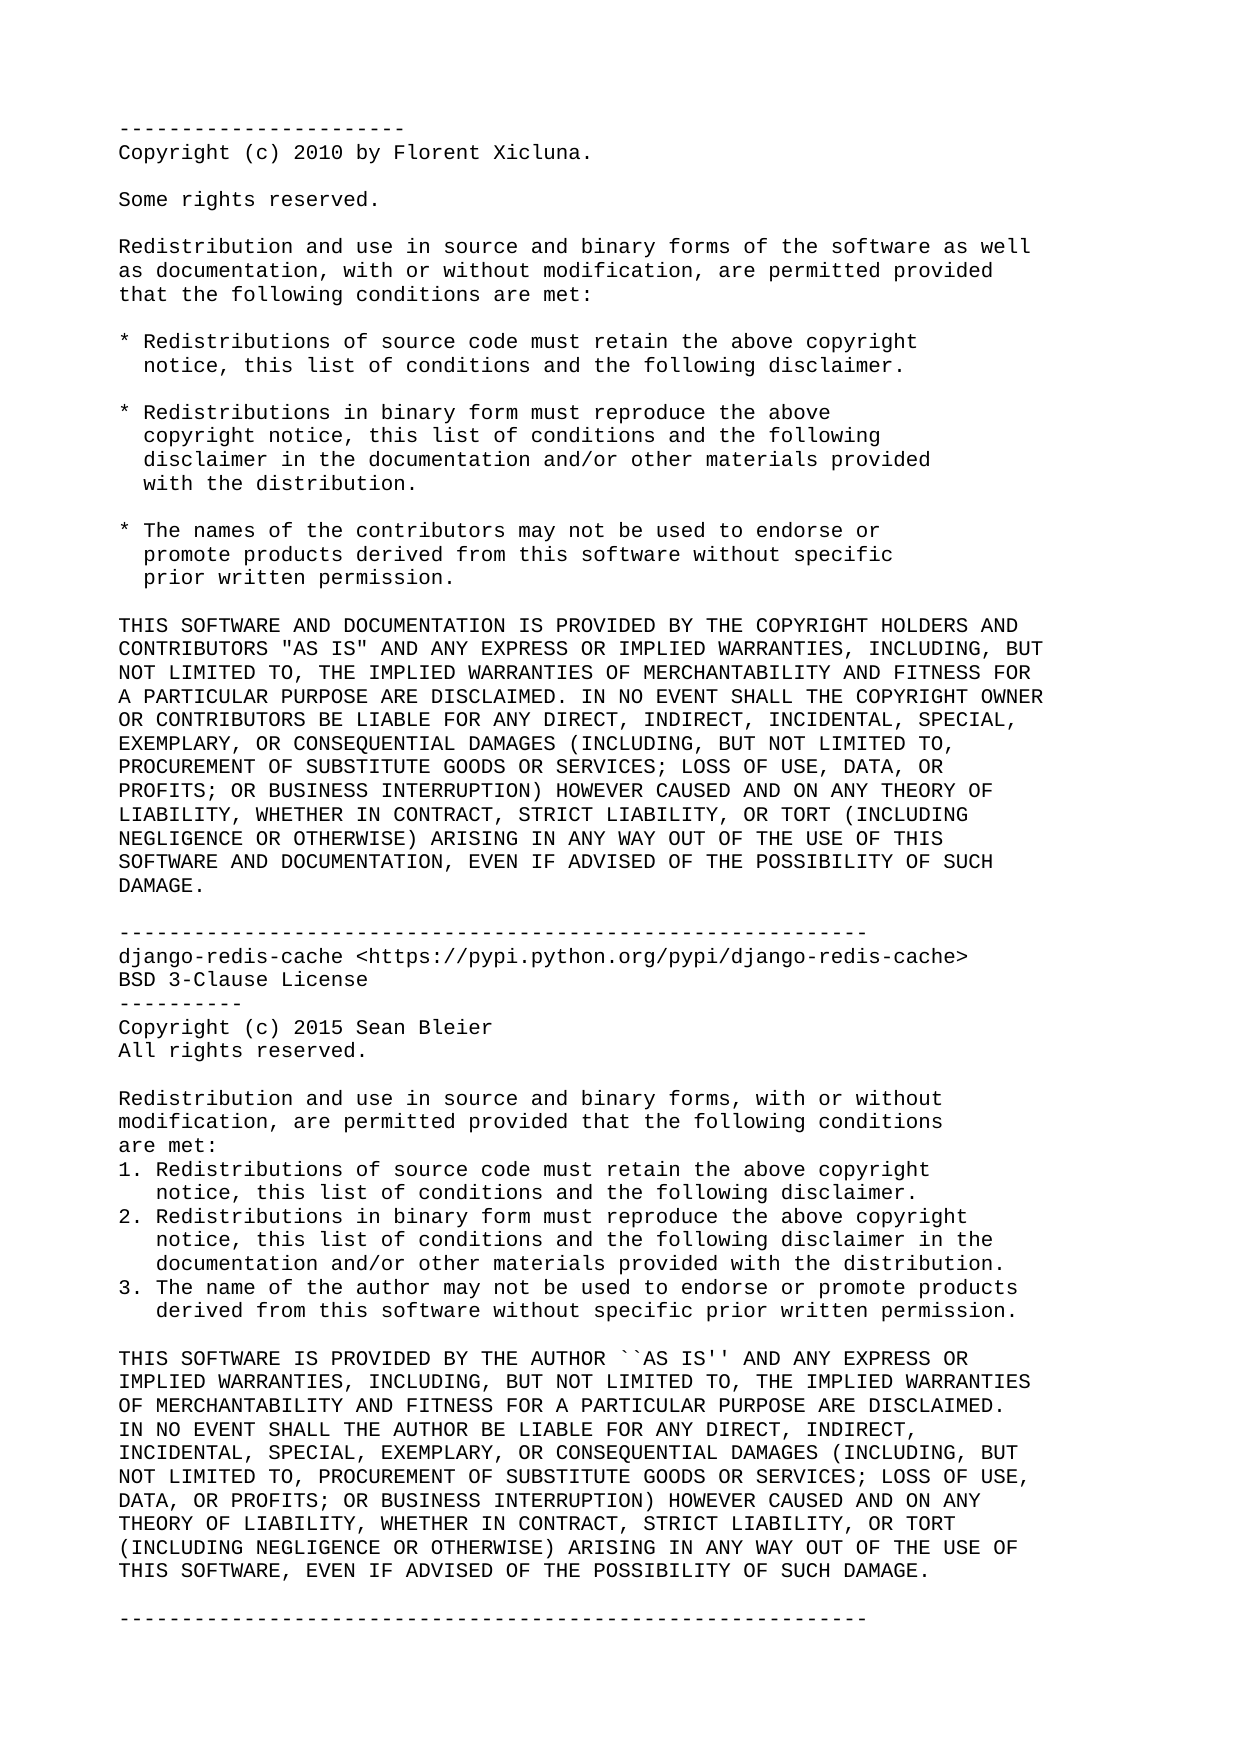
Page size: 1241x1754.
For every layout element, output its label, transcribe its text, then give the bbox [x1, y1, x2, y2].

text SOFTWARE AND DOCUMENTATION, EVEN IF ADVISED OF THE POSSIBILITY OF SUCH [118, 851, 1122, 875]
text Copyright (c) 2010 by Florent Xicluna. [118, 142, 1122, 165]
text * The names of the contributors may not be used to endorse or [118, 520, 1122, 544]
text as documentation, with or without modification, are permitted provided [118, 260, 1122, 284]
text (INCLUDING NEGLIGENCE OR OTHERWISE) ARISING IN ANY WAY OUT OF THE USE OF [118, 1537, 1122, 1561]
text Redistribution and use in source and binary forms of the software as well [118, 236, 1122, 260]
text are met: [118, 1135, 1122, 1158]
text derived from this software without specific prior written permission. [118, 1300, 1122, 1324]
text * Redistributions of source code must retain the above copyright [118, 331, 1122, 354]
text OF MERCHANTABILITY AND FITNESS FOR A PARTICULAR PURPOSE ARE DISCLAIMED. [118, 1395, 1122, 1419]
text NOT LIMITED TO, THE IMPLIED WARRANTIES OF MERCHANTABILITY AND FITNESS FOR [118, 662, 1122, 686]
text notice, this list of conditions and the following disclaimer. [118, 1182, 1122, 1206]
text with the distribution. [118, 473, 1122, 496]
text DAMAGE. [118, 875, 1122, 898]
text Redistribution and use in source and binary forms, with or without [118, 1088, 1122, 1111]
text 3. The name of the author may not be used to endorse or promote products [118, 1277, 1122, 1300]
text THIS SOFTWARE IS PROVIDED BY THE AUTHOR ``AS IS'' AND ANY EXPRESS OR [118, 1348, 1122, 1371]
text ---------- [118, 993, 1122, 1017]
text Some rights reserved. [118, 189, 1122, 213]
text All rights reserved. [118, 1040, 1122, 1064]
text THIS SOFTWARE AND DOCUMENTATION IS PROVIDED BY THE COPYRIGHT HOLDERS AND [118, 615, 1122, 638]
text DATA, OR PROFITS; OR BUSINESS INTERRUPTION) HOWEVER CAUSED AND ON ANY [118, 1489, 1122, 1513]
text ------------------------------------------------------------ [118, 922, 1122, 946]
text BSD 3-Clause License [118, 969, 1122, 993]
text IMPLIED WARRANTIES, INCLUDING, BUT NOT LIMITED TO, THE IMPLIED WARRANTIES [118, 1371, 1122, 1395]
text disclaimer in the documentation and/or other materials provided [118, 449, 1122, 473]
text INCIDENTAL, SPECIAL, EXEMPLARY, OR CONSEQUENTIAL DAMAGES (INCLUDING, BUT [118, 1442, 1122, 1466]
text THEORY OF LIABILITY, WHETHER IN CONTRACT, STRICT LIABILITY, OR TORT [118, 1513, 1122, 1537]
text THIS SOFTWARE, EVEN IF ADVISED OF THE POSSIBILITY OF SUCH DAMAGE. [118, 1561, 1122, 1584]
text LIABILITY, WHETHER IN CONTRACT, STRICT LIABILITY, OR TORT (INCLUDING [118, 804, 1122, 827]
text 2. Redistributions in binary form must reproduce the above copyright [118, 1206, 1122, 1229]
text PROCUREMENT OF SUBSTITUTE GOODS OR SERVICES; LOSS OF USE, DATA, OR [118, 757, 1122, 780]
text modification, are permitted provided that the following conditions [118, 1111, 1122, 1135]
text Copyright (c) 2015 Sean Bleier [118, 1017, 1122, 1040]
text * Redistributions in binary form must reproduce the above [118, 402, 1122, 426]
text IN NO EVENT SHALL THE AUTHOR BE LIABLE FOR ANY DIRECT, INDIRECT, [118, 1419, 1122, 1442]
text ----------------------- [118, 118, 1122, 142]
text promote products derived from this software without specific [118, 544, 1122, 567]
text EXEMPLARY, OR CONSEQUENTIAL DAMAGES (INCLUDING, BUT NOT LIMITED TO, [118, 733, 1122, 757]
text PROFITS; OR BUSINESS INTERRUPTION) HOWEVER CAUSED AND ON ANY THEORY OF [118, 780, 1122, 804]
text prior written permission. [118, 567, 1122, 591]
text 1. Redistributions of source code must retain the above copyright [118, 1158, 1122, 1182]
text copyright notice, this list of conditions and the following [118, 426, 1122, 449]
text CONTRIBUTORS "AS IS" AND ANY EXPRESS OR IMPLIED WARRANTIES, INCLUDING, BUT [118, 638, 1122, 662]
text NOT LIMITED TO, PROCUREMENT OF SUBSTITUTE GOODS OR SERVICES; LOSS OF USE, [118, 1466, 1122, 1489]
text notice, this list of conditions and the following disclaimer in the [118, 1229, 1122, 1253]
text that the following conditions are met: [118, 284, 1122, 307]
text A PARTICULAR PURPOSE ARE DISCLAIMED. IN NO EVENT SHALL THE COPYRIGHT OWNER [118, 686, 1122, 709]
text OR CONTRIBUTORS BE LIABLE FOR ANY DIRECT, INDIRECT, INCIDENTAL, SPECIAL, [118, 709, 1122, 733]
text NEGLIGENCE OR OTHERWISE) ARISING IN ANY WAY OUT OF THE USE OF THIS [118, 827, 1122, 851]
text documentation and/or other materials provided with the distribution. [118, 1253, 1122, 1277]
text django-redis-cache <https://pypi.python.org/pypi/django-redis-cache> [118, 946, 1122, 969]
text notice, this list of conditions and the following disclaimer. [118, 354, 1122, 378]
text ------------------------------------------------------------ [118, 1608, 1122, 1631]
